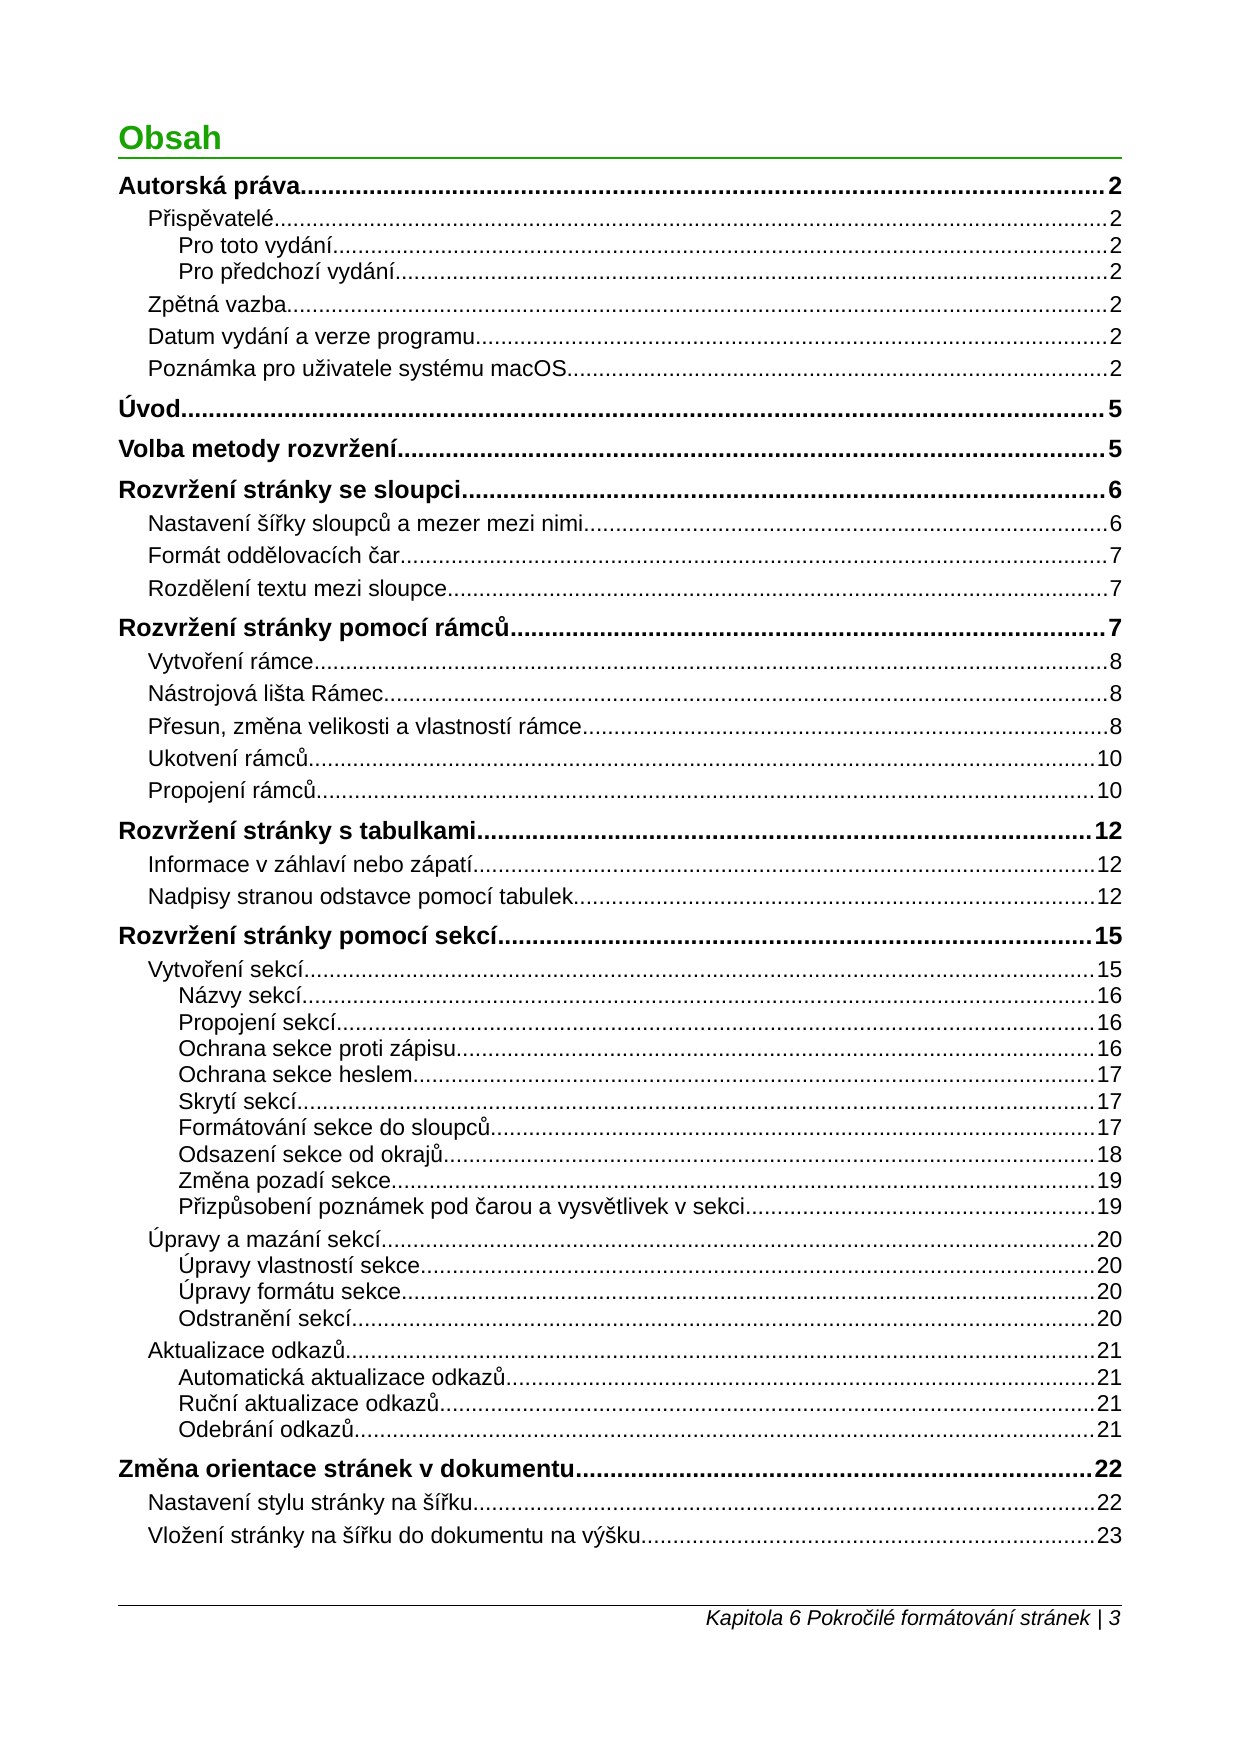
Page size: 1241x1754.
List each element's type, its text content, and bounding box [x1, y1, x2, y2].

text Nadpisy stranou odstavce pomocí tabulek 12 [148, 883, 1122, 909]
text Úpravy a mazání sekcí 20 [148, 1226, 1122, 1252]
text Úpravy vlastností sekce 20 [178, 1252, 1122, 1278]
text Rozvržení stránky se sloupci 6 [118, 475, 1122, 504]
text Úvod 5 [118, 394, 1122, 422]
text Vytvoření sekcí 15 [148, 956, 1122, 982]
text Změna orientace stránek v dokumentu 22 [118, 1454, 1122, 1483]
text Ochrana sekce heslem 17 [178, 1061, 1122, 1088]
text Rozvržení stránky pomocí rámců 7 [118, 613, 1122, 642]
text Ruční aktualizace odkazů 21 [178, 1390, 1122, 1416]
text Ukotvení rámců 10 [148, 745, 1122, 771]
text Vytvoření rámce 8 [148, 648, 1122, 674]
text Přizpůsobení poznámek pod čarou a vysvětlivek v sekci 19 [178, 1193, 1122, 1219]
text Formát oddělovacích čar 7 [148, 542, 1122, 569]
text Přispěvatelé 2 [148, 205, 1122, 232]
text Datum vydání a verze programu 2 [148, 323, 1122, 349]
text Autorská práva 2 [118, 171, 1122, 199]
text Názvy sekcí 16 [178, 982, 1122, 1009]
text Ochrana sekce proti zápisu 16 [178, 1035, 1122, 1061]
text Úpravy formátu sekce 20 [178, 1278, 1122, 1305]
text Aktualizace odkazů 21 [148, 1337, 1122, 1363]
text Propojení sekcí 16 [178, 1009, 1122, 1035]
text Volba metody rozvržení 5 [118, 434, 1122, 463]
text Propojení rámců 10 [148, 777, 1122, 804]
text Odsazení sekce od okrajů 18 [178, 1141, 1122, 1167]
text Rozvržení stránky pomocí sekcí 15 [118, 921, 1122, 950]
text Pro předchozí vydání 2 [178, 258, 1122, 284]
text Formátování sekce do sloupců 17 [178, 1114, 1122, 1141]
text Odstranění sekcí 20 [178, 1305, 1122, 1331]
text Přesun, změna velikosti a vlastností rámce 8 [148, 713, 1122, 739]
text Rozvržení stránky s tabulkami 12 [118, 816, 1122, 844]
text Pro toto vydání 2 [178, 232, 1122, 258]
text Poznámka pro uživatele systému macOS 2 [148, 355, 1122, 382]
text Informace v záhlaví nebo zápatí 12 [148, 851, 1122, 877]
text Nástrojová lišta Rámec 8 [148, 680, 1122, 707]
text Vložení stránky na šířku do dokumentu na výšku 23 [148, 1522, 1122, 1548]
text Automatická aktualizace odkazů 21 [178, 1363, 1122, 1390]
text Skrytí sekcí 17 [178, 1088, 1122, 1114]
subtitle Obsah [118, 118, 1122, 157]
text Odebrání odkazů 21 [178, 1416, 1122, 1442]
text Změna pozadí sekce 19 [178, 1167, 1122, 1193]
text Nastavení šířky sloupců a mezer mezi nimi 6 [148, 510, 1122, 536]
text Zpětná vazba 2 [148, 291, 1122, 317]
text Nastavení stylu stránky na šířku 22 [148, 1489, 1122, 1516]
text Rozdělení textu mezi sloupce 7 [148, 575, 1122, 601]
